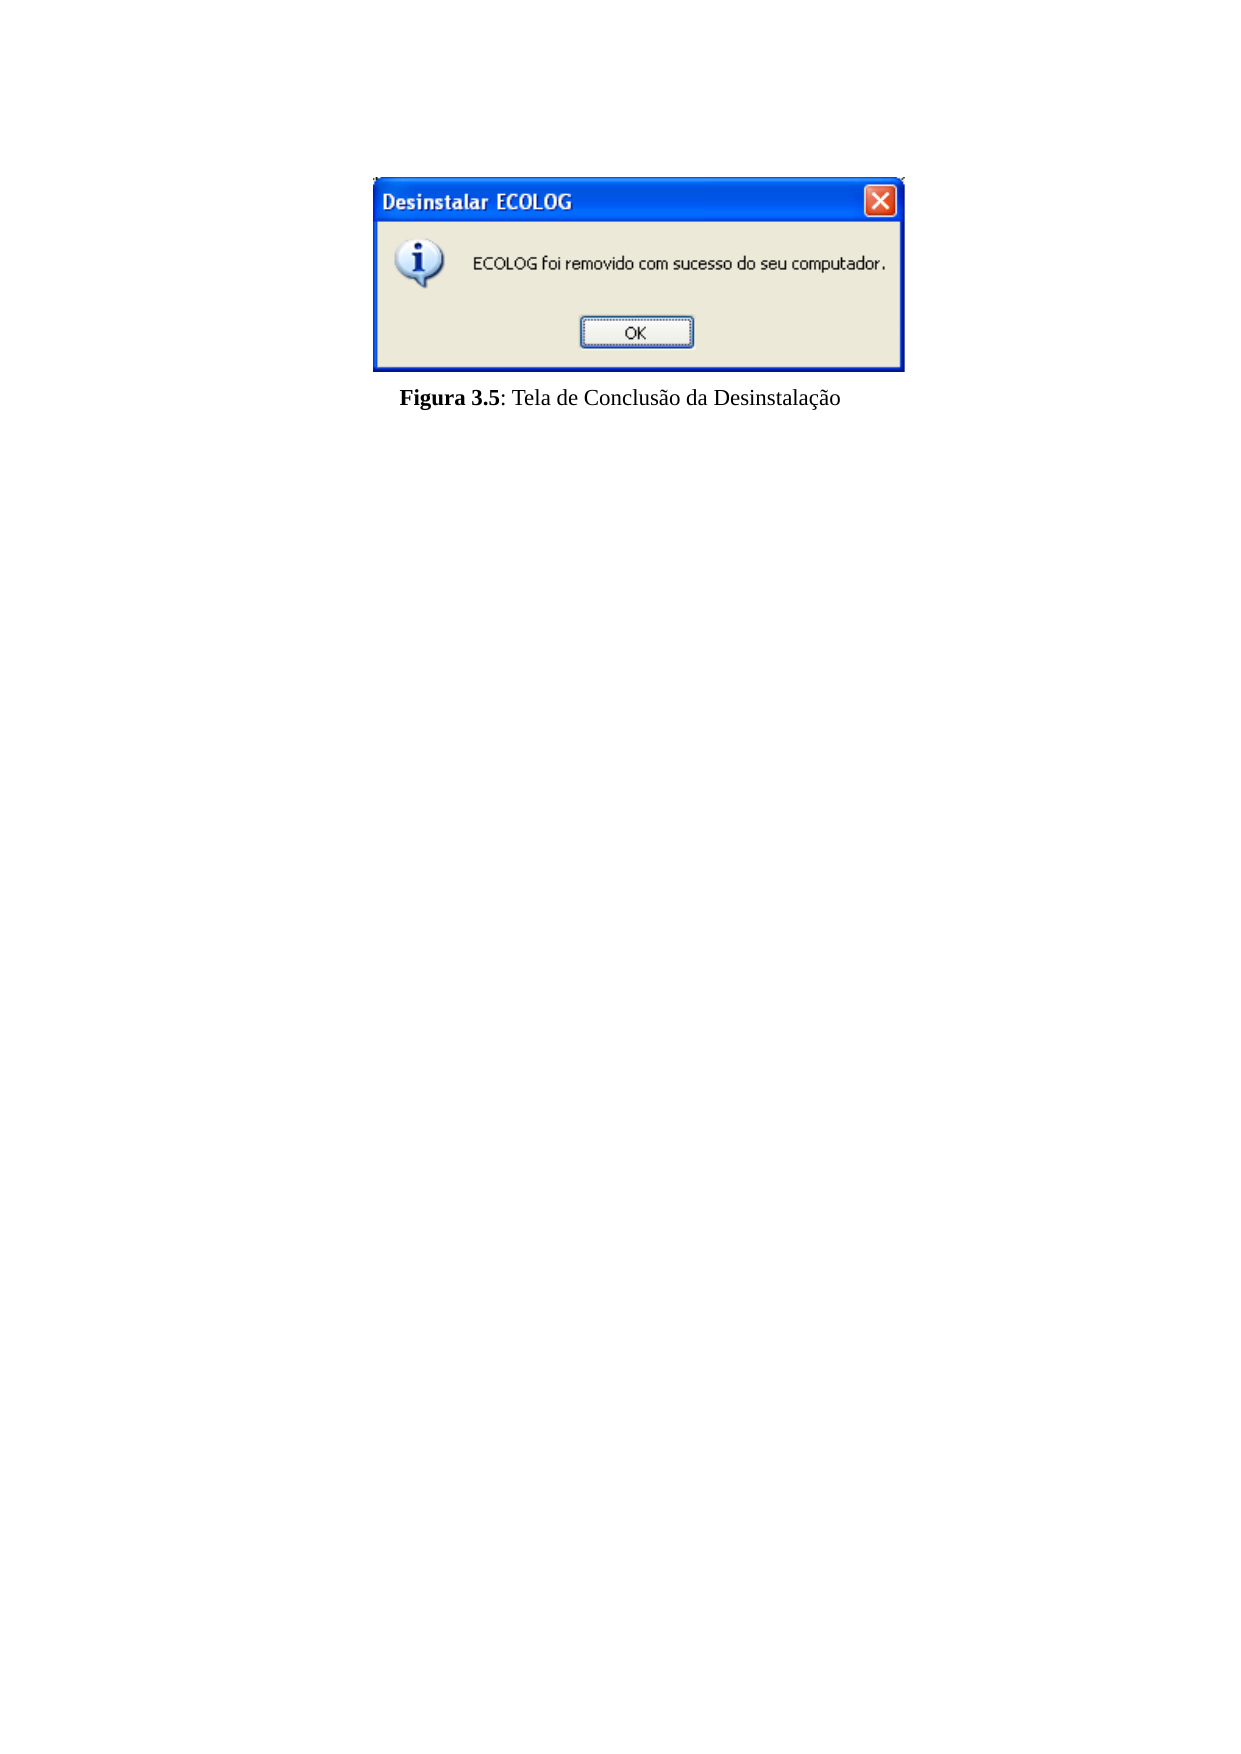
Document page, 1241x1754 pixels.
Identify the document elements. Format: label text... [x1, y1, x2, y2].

picture [373, 177, 905, 372]
text Figura 3.5: Tela de Conclusão da Desinstalação [177, 384, 1063, 410]
